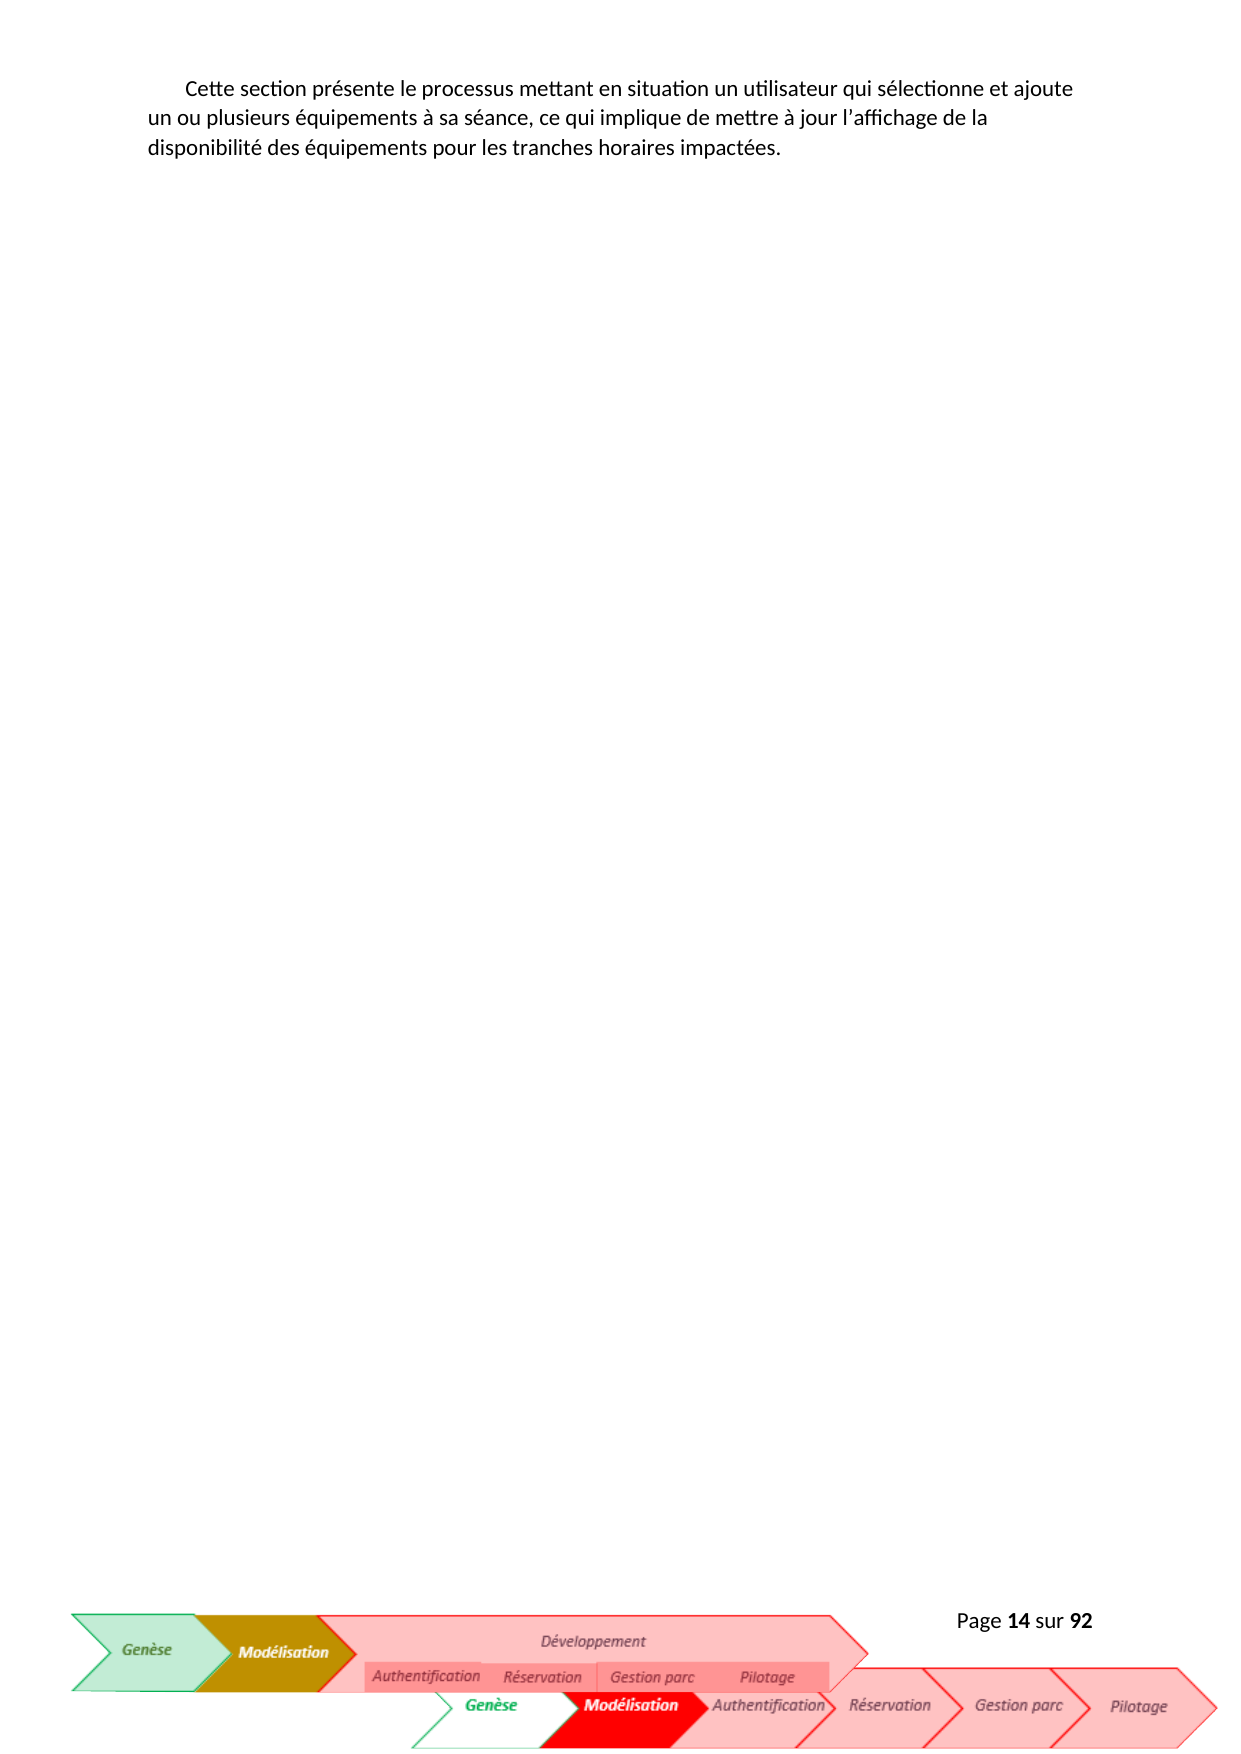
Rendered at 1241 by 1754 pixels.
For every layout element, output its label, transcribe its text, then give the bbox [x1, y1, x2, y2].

text Cette section présente le processus mettant en situation un utilisateur qui sélectionne et ajoute un ou plusieurs équipements à sa séance, ce qui implique de mettre à jour l’affichage de la disponibilité des équipements pour les tranches horaires impactées. [148, 74, 1092, 161]
